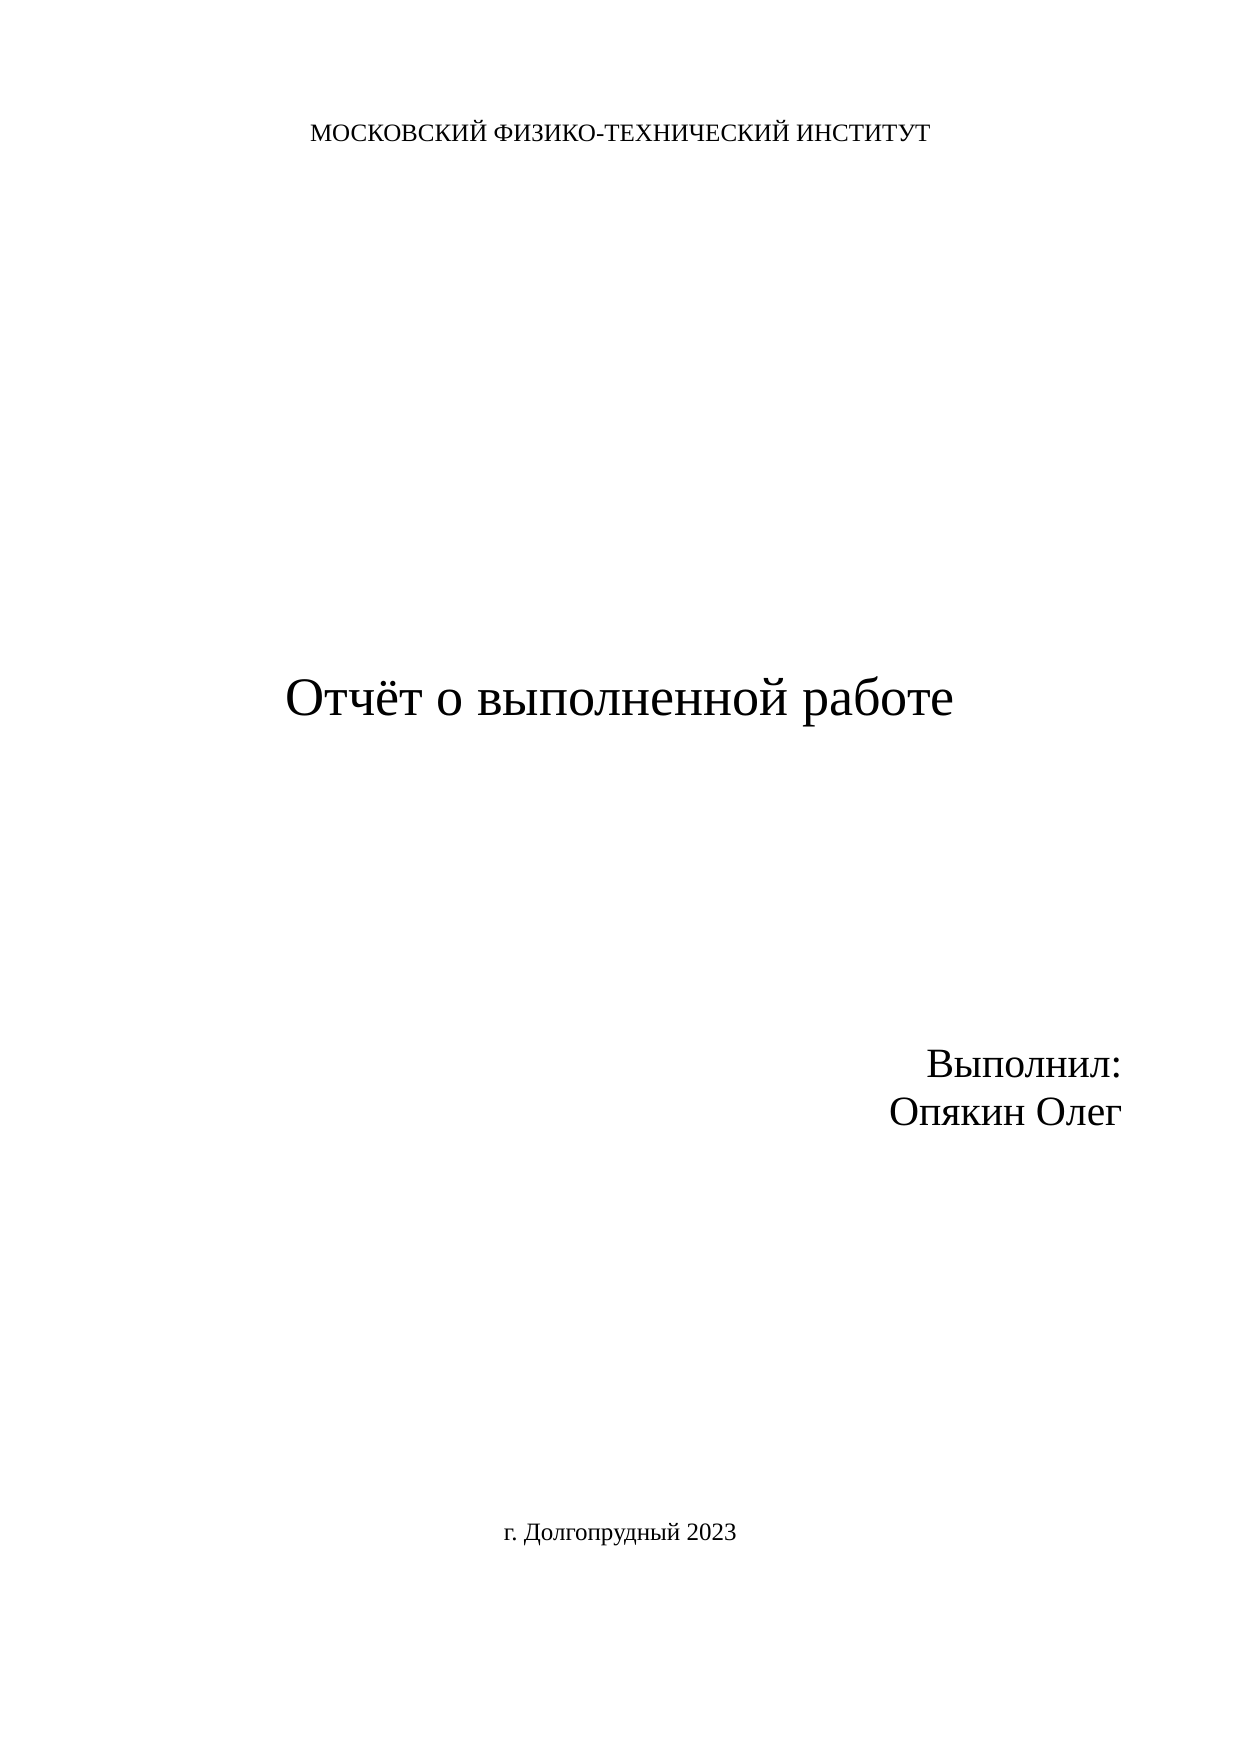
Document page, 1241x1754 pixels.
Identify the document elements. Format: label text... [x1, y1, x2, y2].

text Опякин Олег [118, 1086, 1122, 1134]
text Выполнил: [118, 1038, 1122, 1086]
text г. Долгопрудный 2023 [118, 1517, 1122, 1546]
text МОСКОВСКИЙ ФИЗИКО-ТЕХНИЧЕСКИЙ ИНСТИТУТ [118, 118, 1122, 147]
text Отчёт о выполненной работе [118, 664, 1122, 727]
